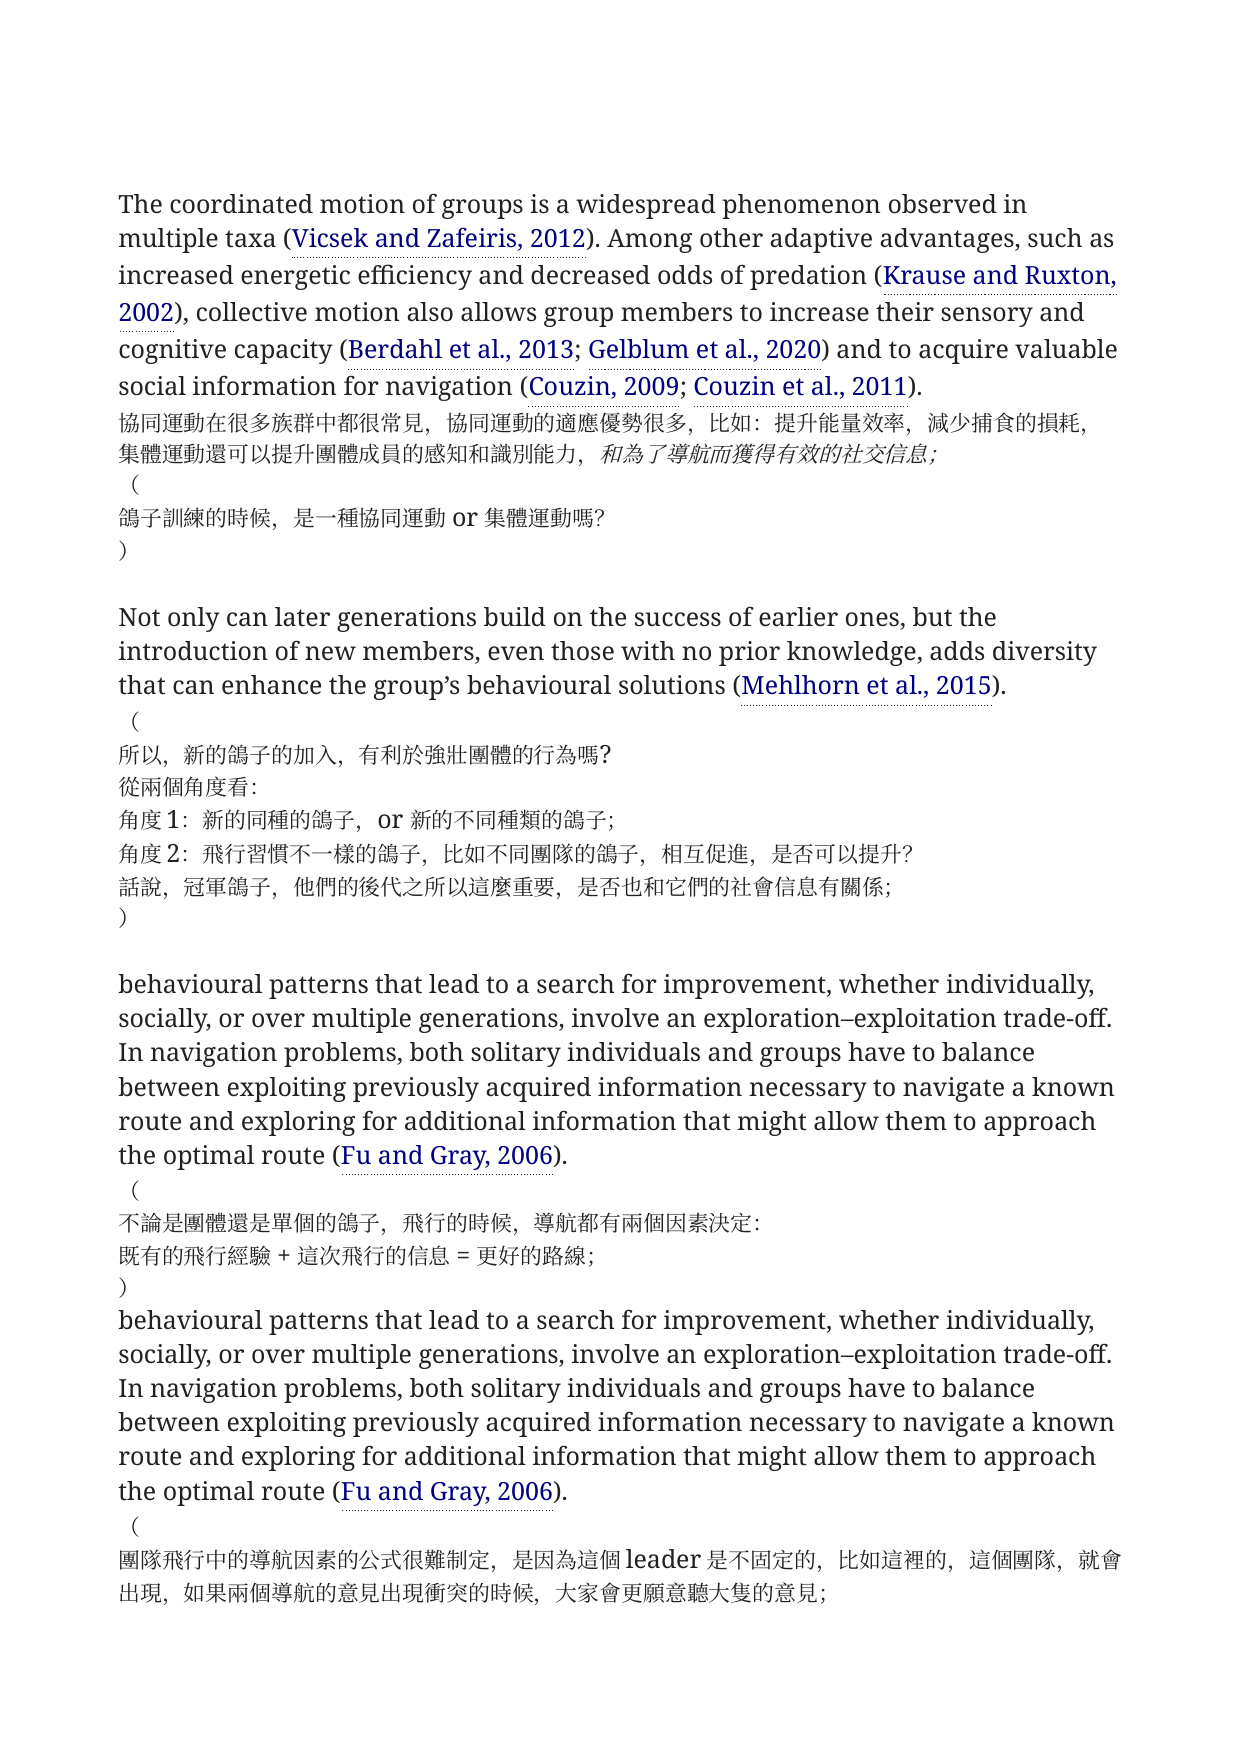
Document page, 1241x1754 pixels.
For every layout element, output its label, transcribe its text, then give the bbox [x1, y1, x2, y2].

text （ [118, 1510, 1122, 1542]
text 團隊飛行中的導航因素的公式很難制定，是因為這個leader是不固定的，比如這裡的，這個團隊，就會出現，如果兩個導航的意見出現衝突的時候，大家會更願意聽大隻的意見； [118, 1542, 1122, 1607]
text The coordinated motion of groups is a widespread phenomenon observed in multiple taxa (Vicsek and Zafeiris, 2012). Among other adaptive advantages, such as increased energetic efficiency and decreased odds of predation (Krause and Ruxton, 2002), collective motion also allows group members to increase their sensory and cognitive capacity (Berdahl et al., 2013; Gelblum et al., 2020) and to acquire valuable social information for navigation (Couzin, 2009; Couzin et al., 2011). [118, 186, 1122, 406]
text ） [118, 1271, 1122, 1303]
text 協同運動在很多族群中都很常見，協同運動的適應優勢很多，比如：提升能量效率，減少捕食的損耗，集體運動還可以提升團體成員的感知和識別能力，和為了導航而獲得有效的社交信息； [118, 406, 1122, 469]
text （ [118, 1174, 1122, 1206]
text ） [118, 901, 1122, 933]
text 不論是團體還是單個的鴿子，飛行的時候，導航都有兩個因素決定： [118, 1206, 1122, 1237]
text 從兩個角度看： [118, 770, 1122, 802]
text 所以，新的鴿子的加入，有利於強壯團體的行為嗎? [118, 736, 1122, 770]
text behavioural patterns that lead to a search for improvement, whether individually, socially, or over multiple generations, involve an exploration–exploitation trade-off. In navigation problems, both solitary individuals and groups have to balance between exploiting previously acquired information necessary to navigate a known route and exploring for additional information that might allow them to approach the optimal route (Fu and Gray, 2006). [118, 1303, 1122, 1510]
text （ [118, 705, 1122, 736]
text 角度1：新的同種的鴿子，or 新的不同種類的鴿子； [118, 802, 1122, 836]
text 角度2：飛行習慣不一樣的鴿子，比如不同團隊的鴿子，相互促進，是否可以提升？ [118, 836, 1122, 870]
text ） [118, 534, 1122, 566]
text 既有的飛行經驗 + 這次飛行的信息 = 更好的路線； [118, 1237, 1122, 1271]
text behavioural patterns that lead to a search for improvement, whether individually, socially, or over multiple generations, involve an exploration–exploitation trade-off. In navigation problems, both solitary individuals and groups have to balance between exploiting previously acquired information necessary to navigate a known route and exploring for additional information that might allow them to approach the optimal route (Fu and Gray, 2006). [118, 967, 1122, 1174]
text 話說，冠軍鴿子，他們的後代之所以這麼重要，是否也和它們的社會信息有關係； [118, 870, 1122, 901]
text （ [118, 469, 1122, 500]
text 鴿子訓練的時候，是一種協同運動 or 集體運動嗎？ [118, 500, 1122, 534]
text Not only can later generations build on the success of earlier ones, but the introduction of new members, even those with no prior knowledge, adds diversity that can enhance the group’s behavioural solutions (Mehlhorn et al., 2015). [118, 600, 1122, 705]
